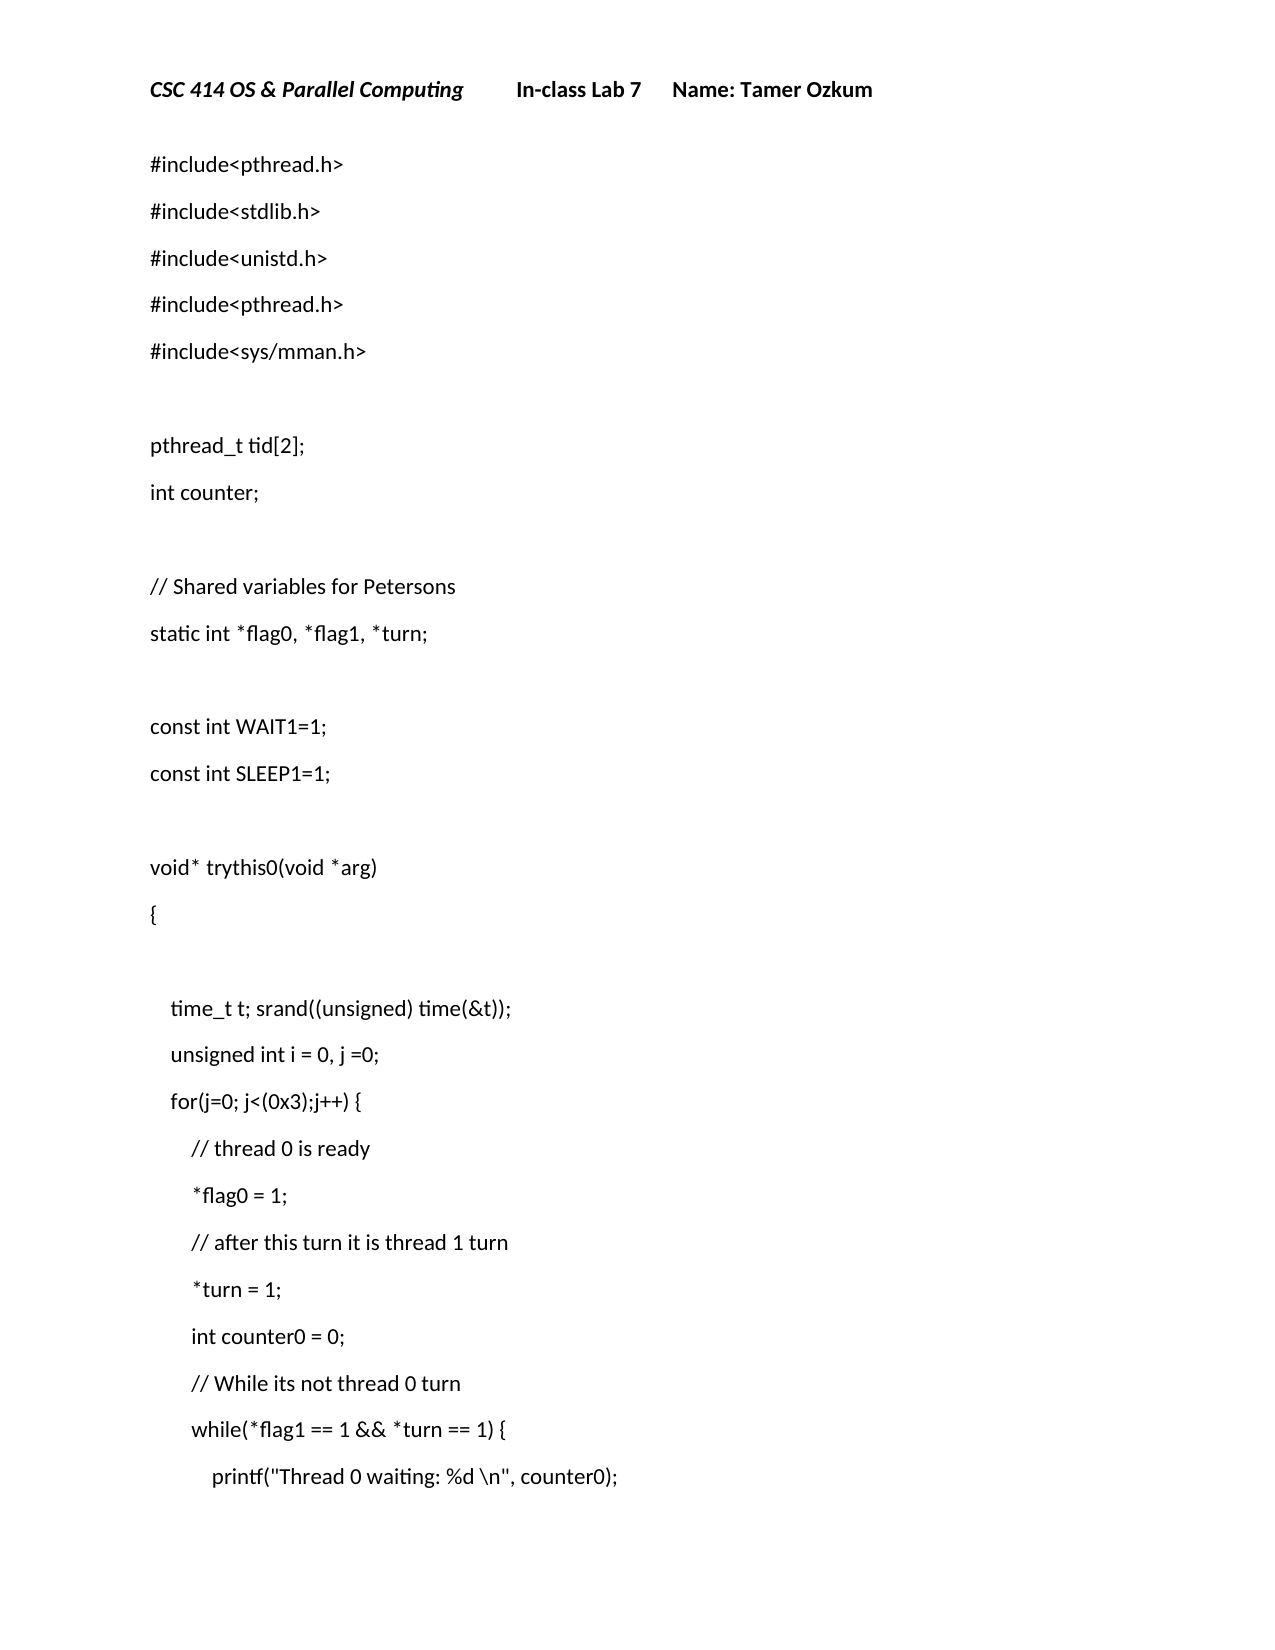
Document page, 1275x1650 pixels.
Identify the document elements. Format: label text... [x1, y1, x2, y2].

text // Shared variables for Petersons [150, 572, 1125, 600]
text // thread 0 is ready [150, 1134, 1125, 1162]
text pthread_t tid[2]; [150, 431, 1125, 459]
text #include<pthread.h> [150, 150, 1125, 178]
text int counter; [150, 478, 1125, 506]
text // While its not thread 0 turn [150, 1369, 1125, 1397]
text for(j=0; j<(0x3);j++) { [150, 1087, 1125, 1116]
text #include<unistd.h> [150, 244, 1125, 272]
text static int *flag0, *flag1, *turn; [150, 619, 1125, 647]
text { [150, 900, 1125, 928]
text int counter0 = 0; [150, 1322, 1125, 1350]
text printf("Thread 0 waiting: %d \n", counter0); [150, 1462, 1125, 1491]
text time_t t; srand((unsigned) time(&t)); [150, 994, 1125, 1022]
text void* trythis0(void *arg) [150, 853, 1125, 881]
text const int WAIT1=1; [150, 712, 1125, 741]
text *flag0 = 1; [150, 1181, 1125, 1209]
text unsigned int i = 0, j =0; [150, 1041, 1125, 1069]
text #include<pthread.h> [150, 291, 1125, 319]
text // after this turn it is thread 1 turn [150, 1228, 1125, 1256]
text const int SLEEP1=1; [150, 759, 1125, 787]
text while(*flag1 == 1 && *turn == 1) { [150, 1416, 1125, 1444]
text #include<sys/mman.h> [150, 337, 1125, 366]
text *turn = 1; [150, 1275, 1125, 1303]
text #include<stdlib.h> [150, 197, 1125, 225]
